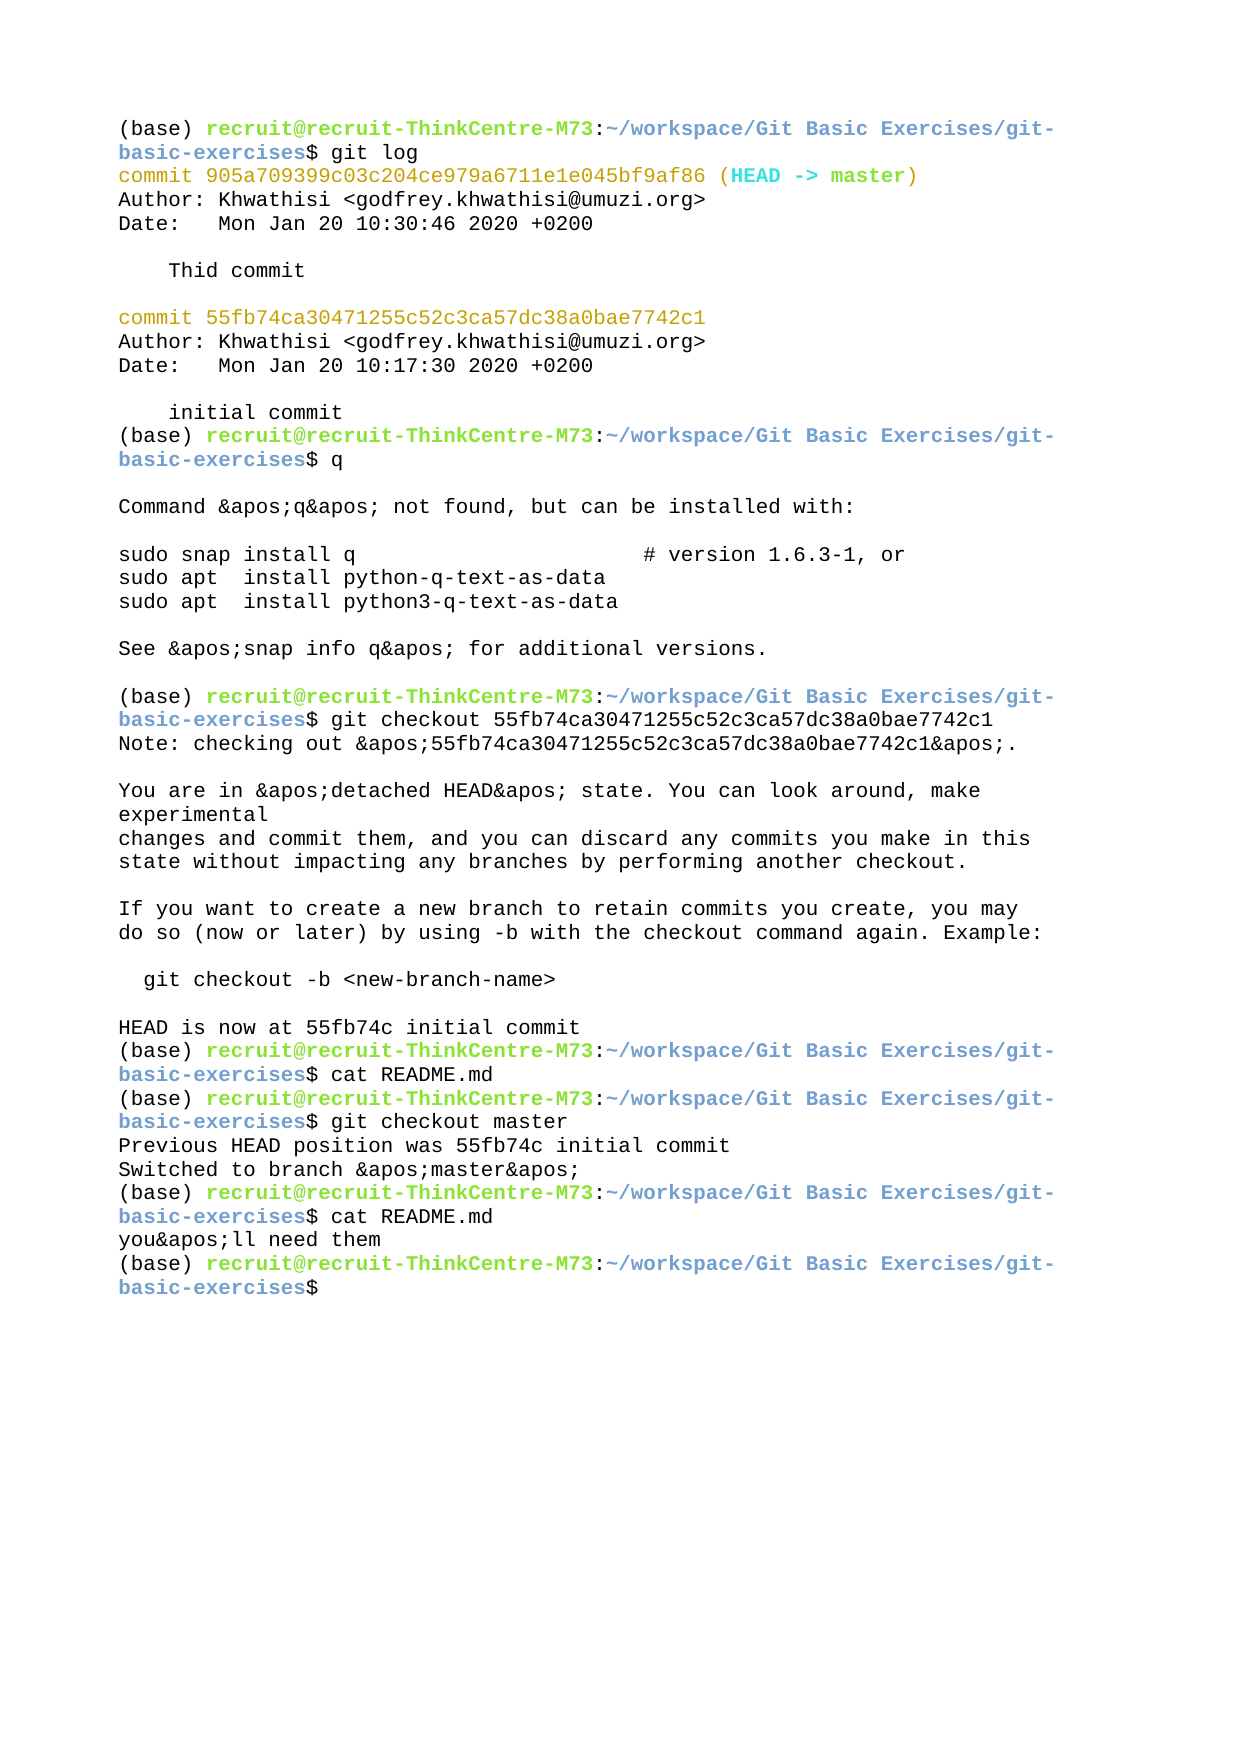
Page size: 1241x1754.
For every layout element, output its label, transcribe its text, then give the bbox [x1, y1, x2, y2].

text Command &apos;q&apos; not found, but can be installed with: [118, 496, 1122, 520]
text You are in &apos;detached HEAD&apos; state. You can look around, make experimental [118, 780, 1122, 827]
text (base) recruit@recruit-ThinkCentre-M73:~/workspace/Git Basic Exercises/git-basic-exercises$ q [118, 426, 1122, 473]
text initial commit [118, 402, 1122, 426]
text sudo apt install python3-q-text-as-data [118, 591, 1122, 615]
text Author: Khwathisi <godfrey.khwathisi@umuzi.org> [118, 331, 1122, 354]
text (base) recruit@recruit-ThinkCentre-M73:~/workspace/Git Basic Exercises/git-basic-exercises$ git checkout master [118, 1088, 1122, 1135]
text Author: Khwathisi <godfrey.khwathisi@umuzi.org> [118, 189, 1122, 213]
text (base) recruit@recruit-ThinkCentre-M73:~/workspace/Git Basic Exercises/git-basic-exercises$ cat README.md [118, 1182, 1122, 1229]
text you&apos;ll need them [118, 1229, 1122, 1253]
text (base) recruit@recruit-ThinkCentre-M73:~/workspace/Git Basic Exercises/git-basic-exercises$ git log [118, 118, 1122, 165]
text sudo apt install python-q-text-as-data [118, 567, 1122, 591]
text sudo snap install q # version 1.6.3-1, or [118, 544, 1122, 567]
text commit 55fb74ca30471255c52c3ca57dc38a0bae7742c1 [118, 307, 1122, 331]
text See &apos;snap info q&apos; for additional versions. [118, 638, 1122, 662]
text Note: checking out &apos;55fb74ca30471255c52c3ca57dc38a0bae7742c1&apos;. [118, 733, 1122, 757]
text (base) recruit@recruit-ThinkCentre-M73:~/workspace/Git Basic Exercises/git-basic-exercises$ git checkout 55fb74ca30471255c52c3ca57dc38a0bae7742c1 [118, 686, 1122, 733]
text commit 905a709399c03c204ce979a6711e1e045bf9af86 (HEAD -> master) [118, 165, 1122, 189]
text state without impacting any branches by performing another checkout. [118, 851, 1122, 875]
text If you want to create a new branch to retain commits you create, you may [118, 898, 1122, 922]
text do so (now or later) by using -b with the checkout command again. Example: [118, 922, 1122, 946]
text Previous HEAD position was 55fb74c initial commit [118, 1135, 1122, 1158]
text git checkout -b <new-branch-name> [118, 969, 1122, 993]
text Date: Mon Jan 20 10:30:46 2020 +0200 [118, 213, 1122, 236]
text changes and commit them, and you can discard any commits you make in this [118, 827, 1122, 851]
text Date: Mon Jan 20 10:17:30 2020 +0200 [118, 354, 1122, 378]
text Thid commit [118, 260, 1122, 284]
text Switched to branch &apos;master&apos; [118, 1158, 1122, 1182]
text HEAD is now at 55fb74c initial commit [118, 1017, 1122, 1040]
text (base) recruit@recruit-ThinkCentre-M73:~/workspace/Git Basic Exercises/git-basic-exercises$ [118, 1253, 1122, 1300]
text (base) recruit@recruit-ThinkCentre-M73:~/workspace/Git Basic Exercises/git-basic-exercises$ cat README.md [118, 1040, 1122, 1088]
